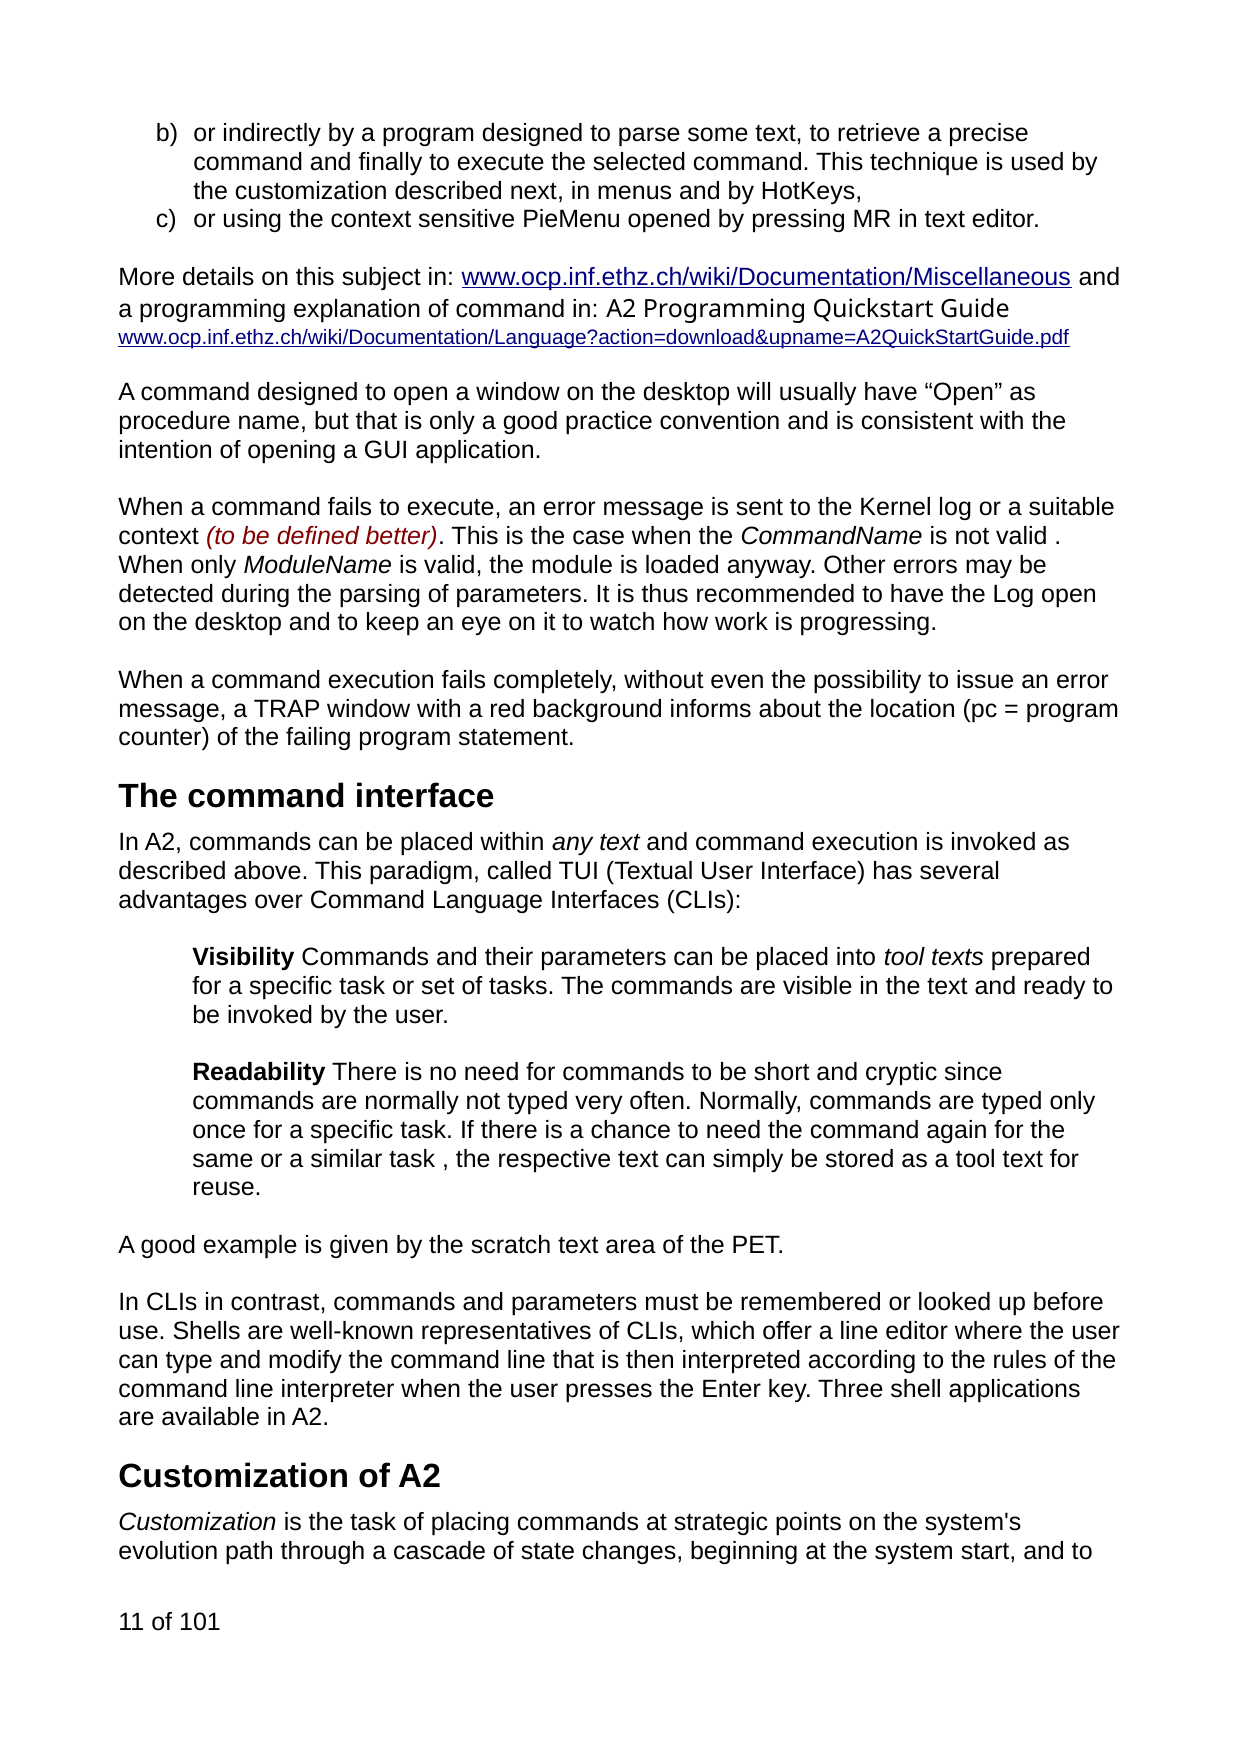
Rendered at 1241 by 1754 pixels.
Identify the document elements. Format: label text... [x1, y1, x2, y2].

text Customization is the task of placing commands at strategic points on the system's evolution path through a cascade of state changes, beginning at the system start, and to [118, 1507, 1122, 1565]
text When a command fails to execute, an error message is sent to the Kernel log or a suitable context (to be defined better). This is the case when the CommandName is not valid . When only ModuleName is valid, the module is loaded anyway. Other errors may be detected during the parsing of parameters. It is thus recommended to have the Log open on the desktop and to keep an eye on it to watch how work is progressing. [118, 492, 1122, 636]
text When a command execution fails completely, without even the possibility to issue an error message, a TRAP window with a red background informs about the location (pc = program counter) of the failing program statement. [118, 665, 1122, 751]
text More details on this subject in: www.ocp.inf.ethz.ch/wiki/Documentation/Miscellaneous and [118, 262, 1122, 291]
list or using the context sensitive PieMenu opened by pressing MR in text editor. [156, 204, 1122, 233]
text Readability There is no need for commands to be short and cryptic since commands are normally not typed very often. Normally, commands are typed only once for a specific task. If there is a chance to need the command again for the same or a similar task , the respective text can simply be stored as a tool text for reuse. [192, 1057, 1122, 1201]
text a programming explanation of command in: A2 Programming Quickstart Guide [118, 291, 1122, 325]
text www.ocp.inf.ethz.ch/wiki/Documentation/Language?action=download&upname=A2QuickStartGuide.pdf [118, 325, 1122, 349]
list or indirectly by a program designed to parse some text, to retrieve a precise command and finally to execute the selected command. This technique is used by the customization described next, in menus and by HotKeys, [156, 118, 1122, 204]
text In CLIs in contrast, commands and parameters must be remembered or looked up before use. Shells are well-known representatives of CLIs, which offer a line editor where the user can type and modify the command line that is then interpreted according to the rules of the command line interpreter when the user presses the Enter key. Three shell applications are available in A2. [118, 1287, 1122, 1431]
subtitle Customization of A2 [118, 1456, 1122, 1495]
text In A2, commands can be placed within any text and command execution is invoked as described above. This paradigm, called TUI (Textual User Interface) has several advantages over Command Language Interfaces (CLIs): [118, 827, 1122, 913]
subtitle The command interface [118, 776, 1122, 815]
text Visibility Commands and their parameters can be placed into tool texts prepared for a specific task or set of tasks. The commands are visible in the text and ready to be invoked by the user. [192, 942, 1122, 1028]
text A command designed to open a window on the desktop will usually have “Open” as procedure name, but that is only a good practice convention and is consistent with the intention of opening a GUI application. [118, 377, 1122, 464]
text A good example is given by the scratch text area of the PET. [118, 1230, 1122, 1258]
